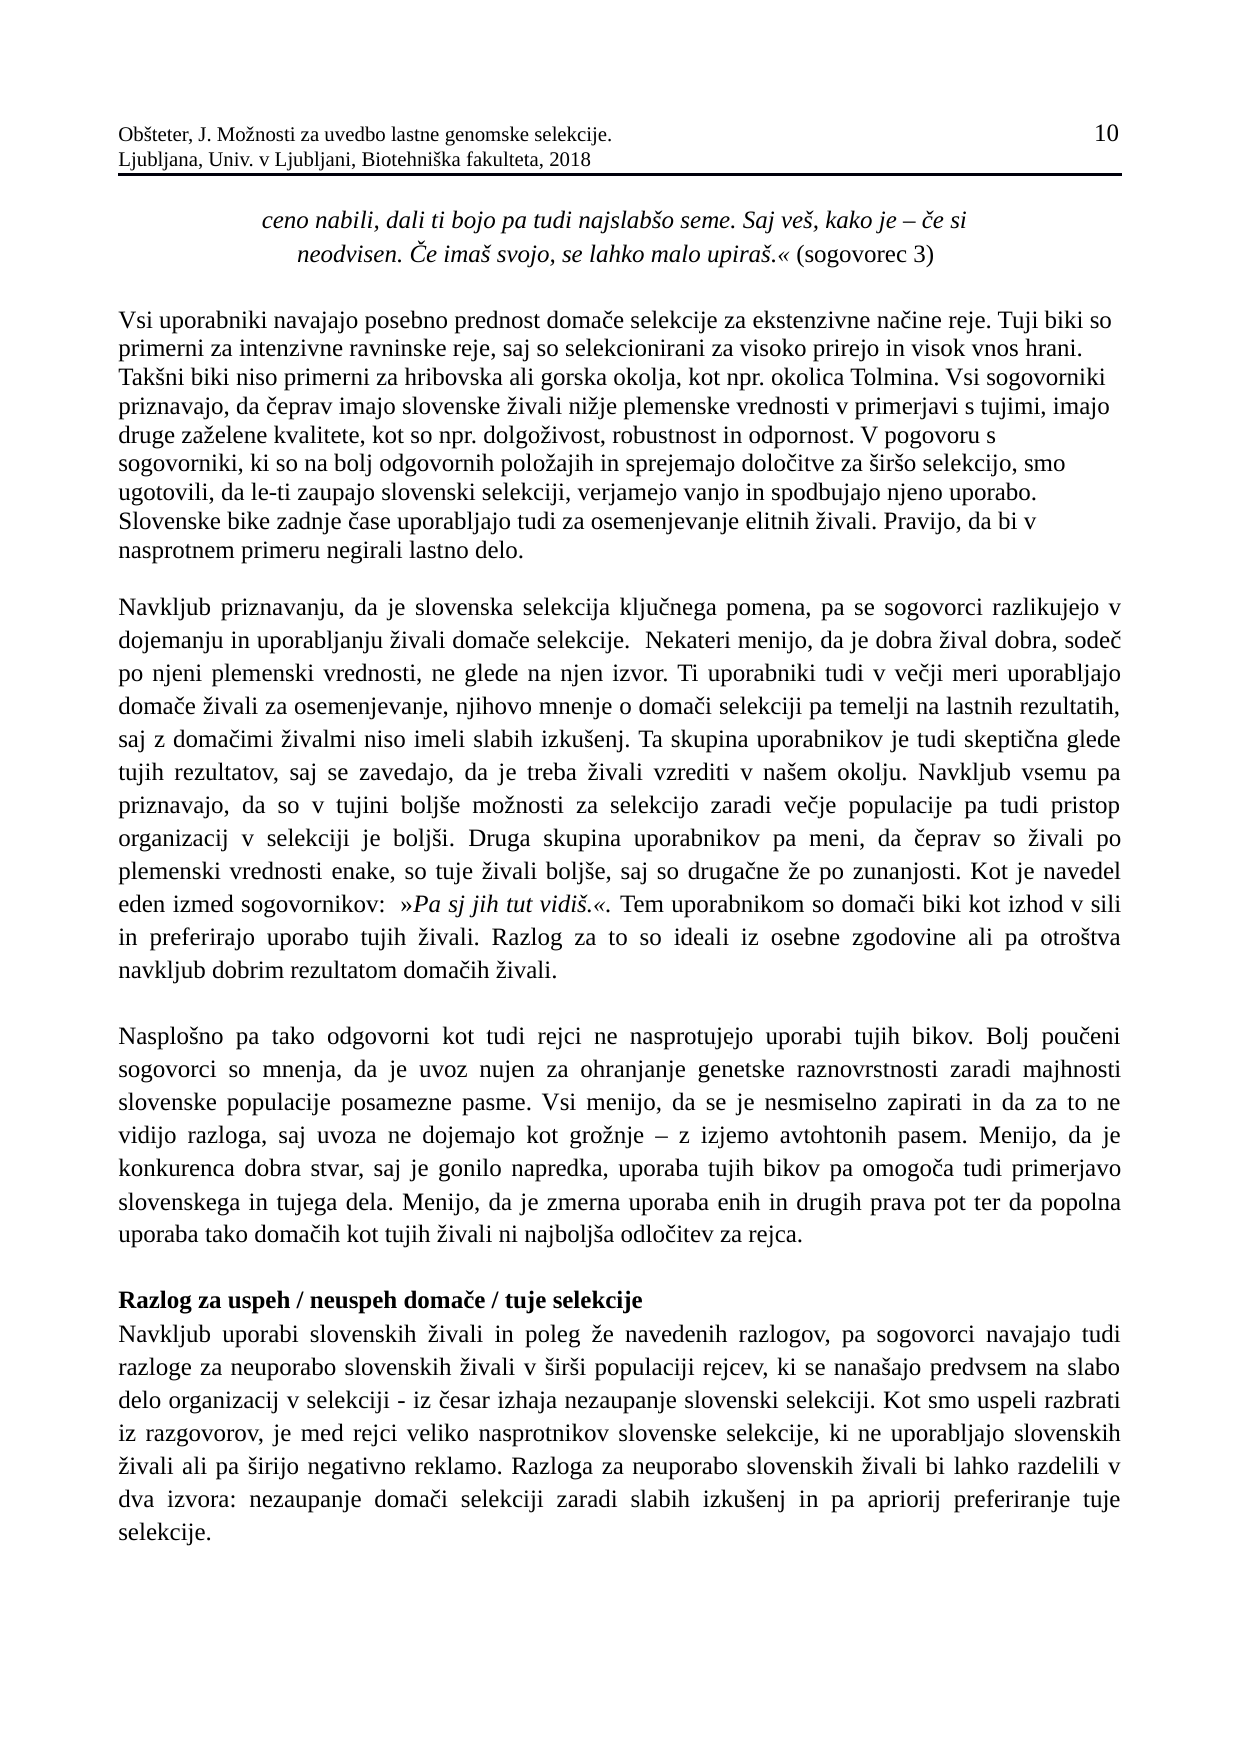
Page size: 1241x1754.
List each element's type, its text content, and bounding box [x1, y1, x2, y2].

text Nasplošno pa tako odgovorni kot tudi rejci ne nasprotujejo uporabi tujih bikov. Bolj poučeni sogovorci so mnenja, da je uvoz nujen za ohranjanje genetske raznovrstnosti zaradi majhnosti slovenske populacije posamezne pasme. Vsi menijo, da se je nesmiselno zapirati in da za to ne vidijo razloga, saj uvoza ne dojemajo kot grožnje – z izjemo avtohtonih pasem. Menijo, da je konkurenca dobra stvar, saj je gonilo napredka, uporaba tujih bikov pa omogoča tudi primerjavo slovenskega in tujega dela. Menijo, da je zmerna uporaba enih in drugih prava pot ter da popolna uporaba tako domačih kot tujih živali ni najboljša odločitev za rejca. [118, 1021, 1122, 1248]
text Navkljub uporabi slovenskih živali in poleg že navedenih razlogov, pa sogovorci navajajo tudi razloge za neuporabo slovenskih živali v širši populaciji rejcev, ki se nanašajo predvsem na slabo delo organizacij v selekciji - iz česar izhaja nezaupanje slovenski selekciji. Kot smo uspeli razbrati iz razgovorov, je med rejci veliko nasprotnikov slovenske selekcije, ki ne uporabljajo slovenskih živali ali pa širijo negativno reklamo. Razloga za neuporabo slovenskih živali bi lahko razdelili v dva izvora: nezaupanje domači selekciji zaradi slabih izkušenj in pa apriorij preferiranje tuje selekcije. [118, 1319, 1122, 1546]
text Navkljub priznavanju, da je slovenska selekcija ključnega pomena, pa se sogovorci razlikujejo v dojemanju in uporabljanju živali domače selekcije. Nekateri menijo, da je dobra žival dobra, sodeč po njeni plemenski vrednosti, ne glede na njen izvor. Ti uporabniki tudi v večji meri uporabljajo domače živali za osemenjevanje, njihovo mnenje o domači selekciji pa temelji na lastnih rezultatih, saj z domačimi živalmi niso imeli slabih izkušenj. Ta skupina uporabnikov je tudi skeptična glede tujih rezultatov, saj se zavedajo, da je treba živali vzrediti v našem okolju. Navkljub vsemu pa priznavajo, da so v tujini boljše možnosti za selekcijo zaradi večje populacije pa tudi pristop organizacij v selekciji je boljši. Druga skupina uporabnikov pa meni, da čeprav so živali po plemenski vrednosti enake, so tuje živali boljše, saj so drugačne že po zunanjosti. Kot je navedel eden izmed sogovornikov: »Pa sj jih tut vidiš.«. Tem uporabnikom so domači biki kot izhod v sili in preferirajo uporabo tujih živali. Razlog za to so ideali iz osebne zgodovine ali pa otroštva navkljub dobrim rezultatom domačih živali. [118, 592, 1122, 984]
text ceno nabili, dali ti bojo pa tudi najslabšo seme. Saj veš, kako je – če si neodvisen. Če imaš svojo, se lahko malo upiraš.« (sogovorec 3) [231, 206, 1000, 267]
text Vsi uporabniki navajajo posebno prednost domače selekcije za ekstenzivne načine reje. Tuji biki so primerni za intenzivne ravninske reje, saj so selekcionirani za visoko prirejo in visok vnos hrani. Takšni biki niso primerni za hribovska ali gorska okolja, kot npr. okolica Tolmina. Vsi sogovorniki priznavajo, da čeprav imajo slovenske živali nižje plemenske vrednosti v primerjavi s tujimi, imajo druge zaželene kvalitete, kot so npr. dolgoživost, robustnost in odpornost. V pogovoru s sogovorniki, ki so na bolj odgovornih položajih in sprejemajo določitve za širšo selekcijo, smo ugotovili, da le-ti zaupajo slovenski selekciji, verjamejo vanjo in spodbujajo njeno uporabo. Slovenske bike zadnje čase uporabljajo tudi za osemenjevanje elitnih živali. Pravijo, da bi v nasprotnem primeru negirali lastno delo. [118, 305, 1122, 563]
text Razlog za uspeh / neuspeh domače / tuje selekcije [118, 1286, 1122, 1314]
